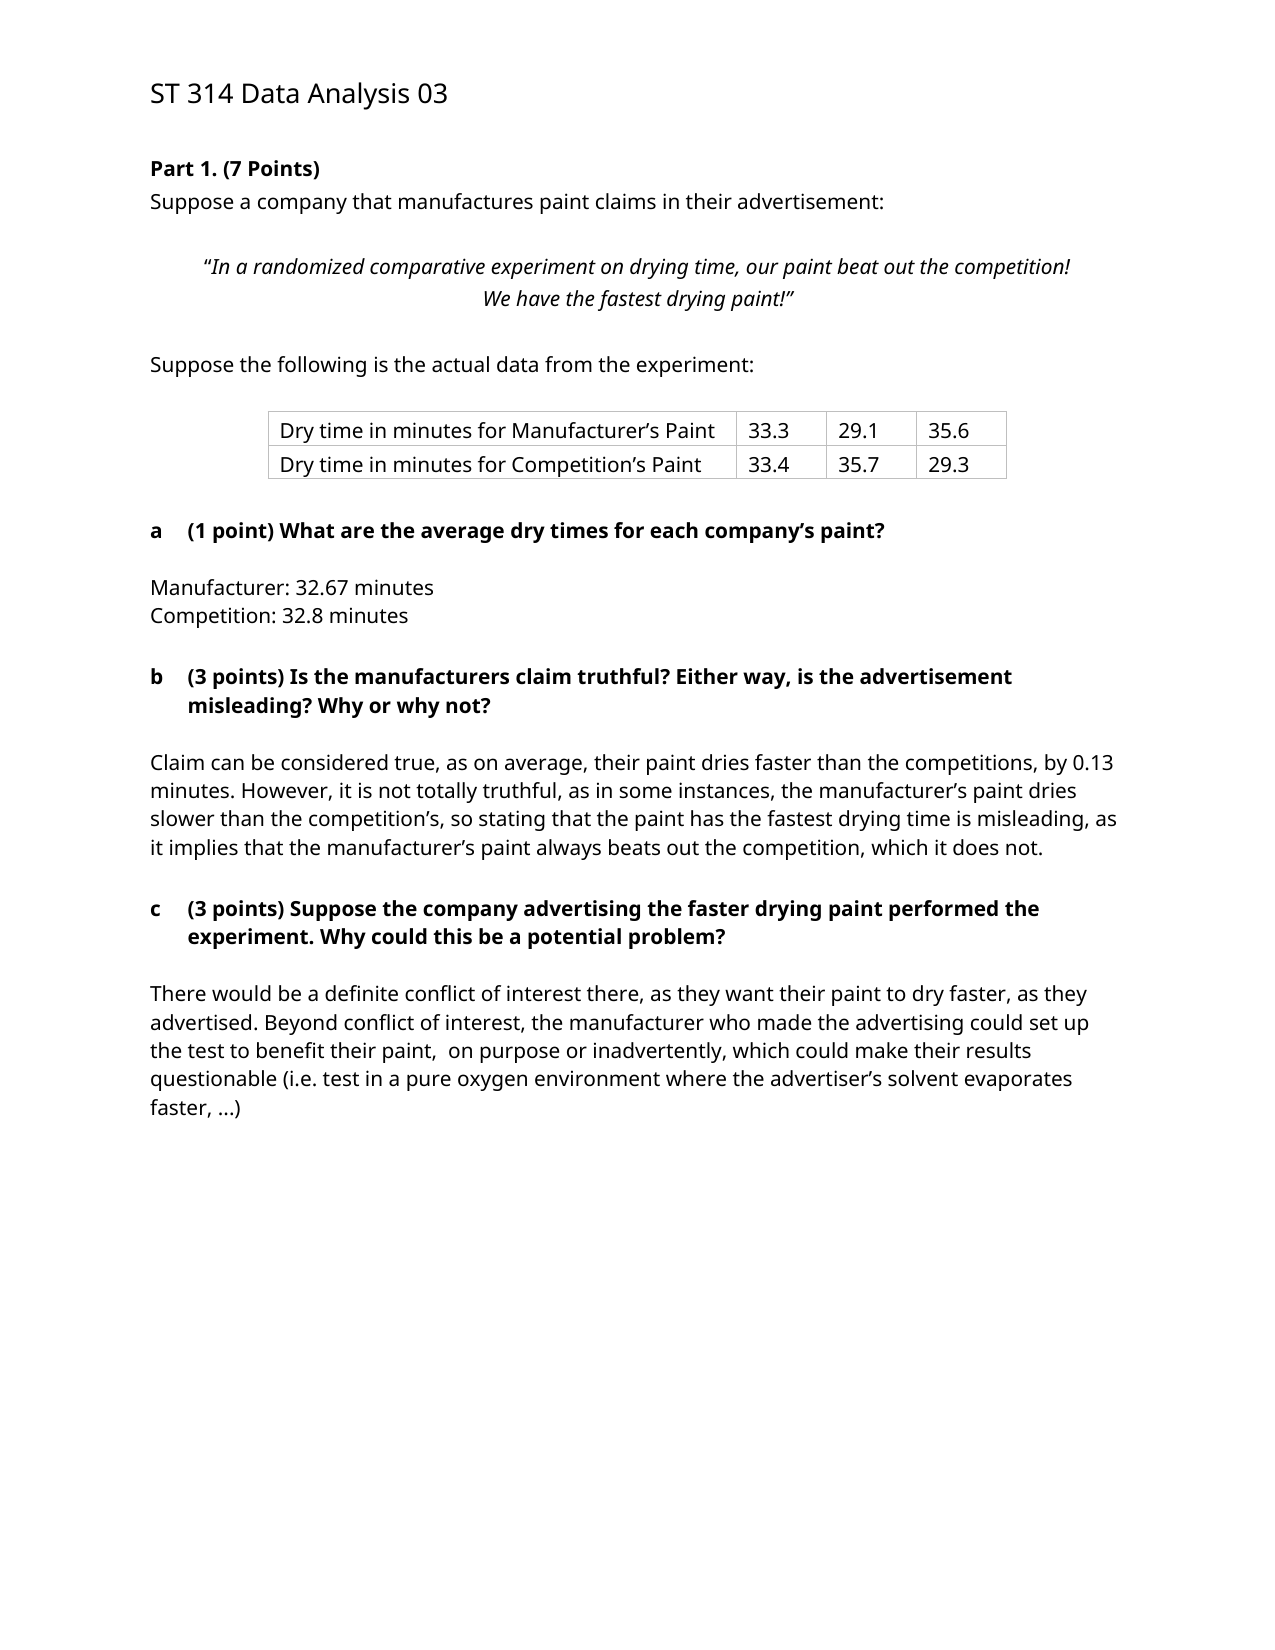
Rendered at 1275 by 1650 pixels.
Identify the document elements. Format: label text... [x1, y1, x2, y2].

subtitle Part 1. (7 Points) [150, 154, 1125, 183]
table_cell 29.3 [917, 446, 1006, 478]
text Manufacturer: 32.67 minutes [150, 573, 1125, 601]
table_header 33.3 [737, 412, 826, 444]
subtitle (1 point) What are the average dry times for each company’s paint? [150, 516, 1125, 544]
table_header 35.6 [917, 412, 1006, 444]
table_cell Dry time in minutes for Competition’s Paint [269, 446, 736, 478]
table_cell 33.4 [737, 446, 826, 478]
subtitle We have the fastest drying paint!” [150, 284, 1125, 313]
text Claim can be considered true, as on average, their paint dries faster than the competitions, by 0.13 minutes. However, it is not totally truthful, as in some instances, the manufacturer’s paint dries slower than the competition’s, so stating that the paint has the fastest drying time is misleading, as it implies that the manufacturer’s paint always beats out the competition, which it does not. [150, 748, 1125, 861]
text Competition: 32.8 minutes [150, 601, 1125, 630]
subtitle (3 points) Suppose the company advertising the faster drying paint performed the experiment. Why could this be a potential problem? [150, 894, 1125, 951]
subtitle Suppose the following is the actual data from the experiment: [150, 350, 1125, 378]
table_cell 35.7 [827, 446, 916, 478]
text There would be a definite conflict of interest there, as they want their paint to dry faster, as they advertised. Beyond conflict of interest, the manufacturer who made the advertising could set up the test to benefit their paint, on purpose or inadvertently, which could make their results questionable (i.e. test in a pure oxygen environment where the advertiser’s solvent evaporates faster, ...) [150, 979, 1125, 1121]
table_header Dry time in minutes for Manufacturer’s Paint [269, 412, 736, 444]
subtitle “In a randomized comparative experiment on drying time, our paint beat out the competition! [150, 252, 1125, 280]
table_header 29.1 [827, 412, 916, 444]
subtitle Suppose a company that manufactures paint claims in their advertisement: [150, 187, 1125, 215]
subtitle (3 points) Is the manufacturers claim truthful? Either way, is the advertisement misleading? Why or why not? [150, 662, 1125, 719]
